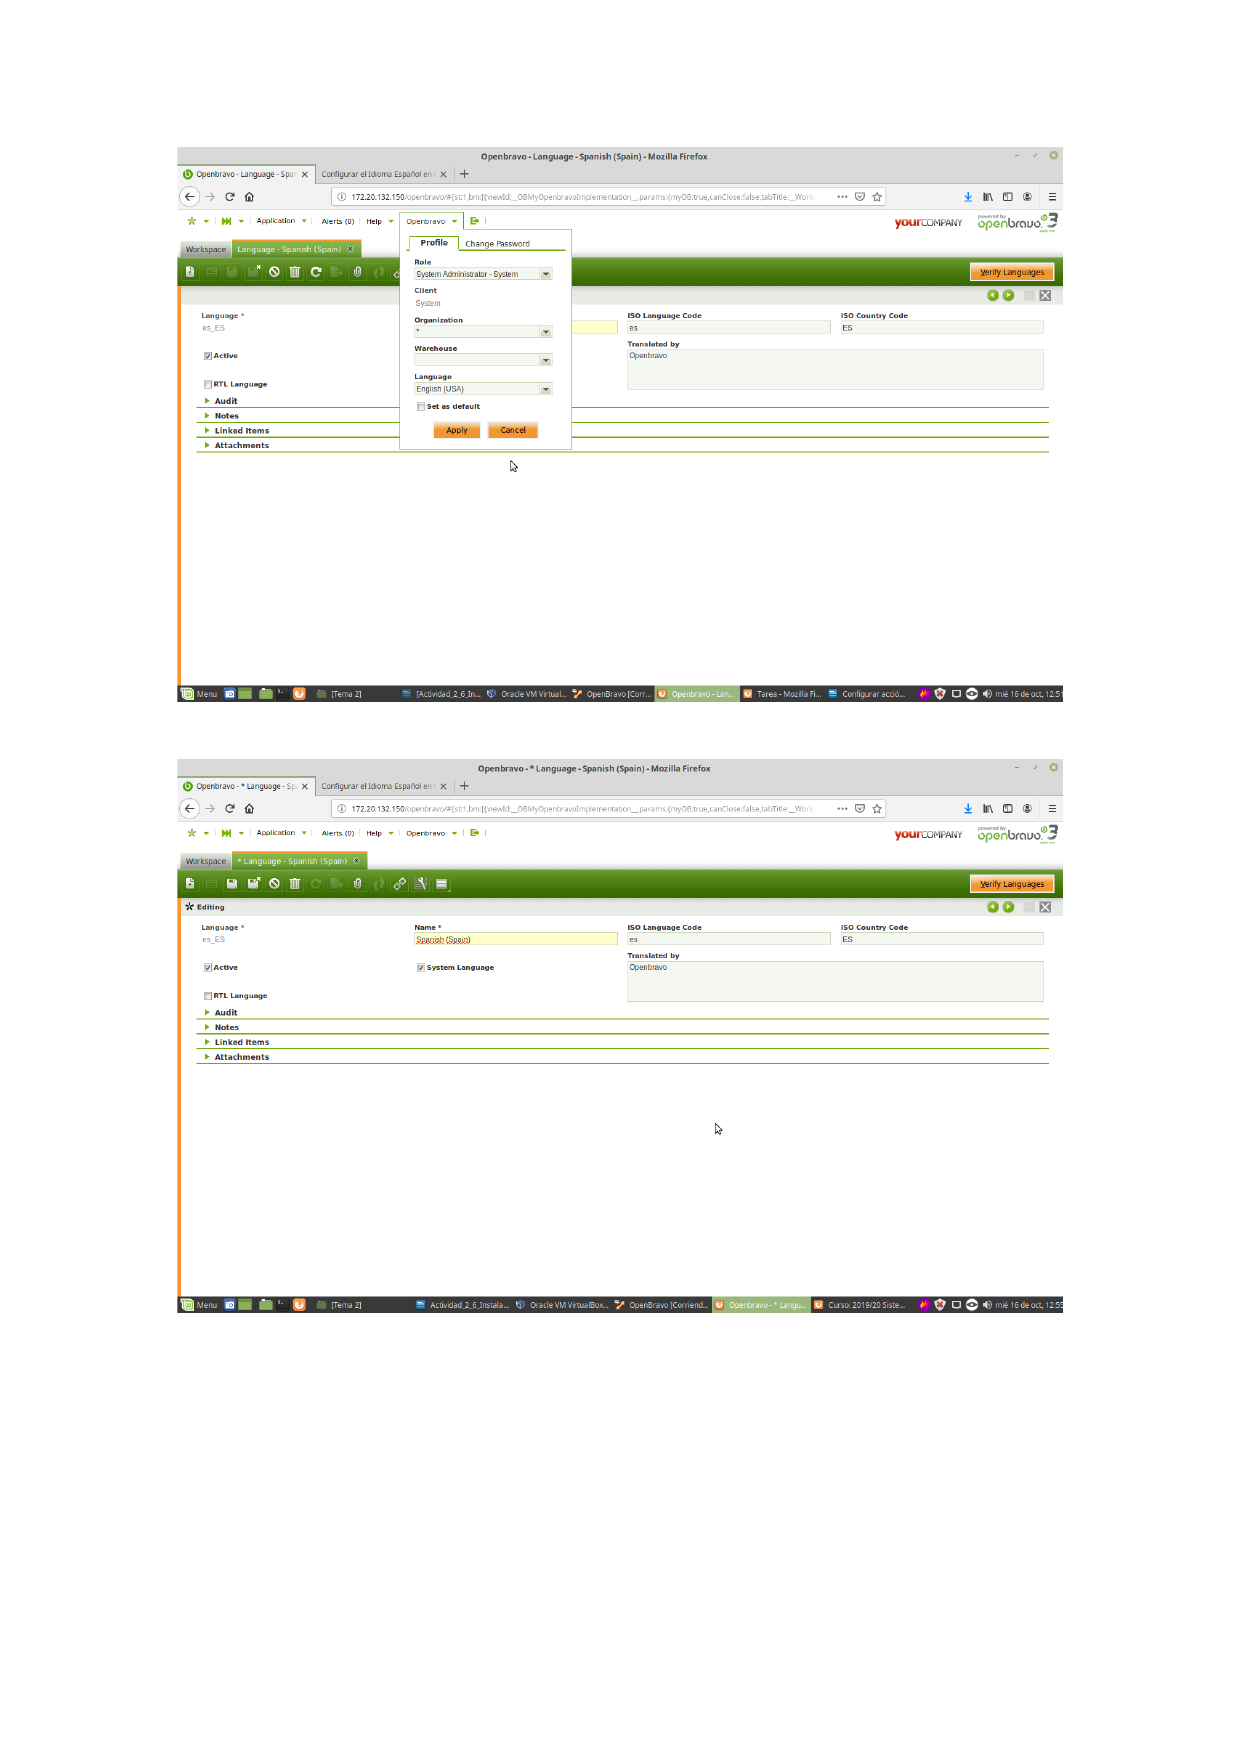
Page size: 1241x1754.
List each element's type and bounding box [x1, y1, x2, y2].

picture [177, 147, 1063, 702]
picture [177, 759, 1063, 1313]
